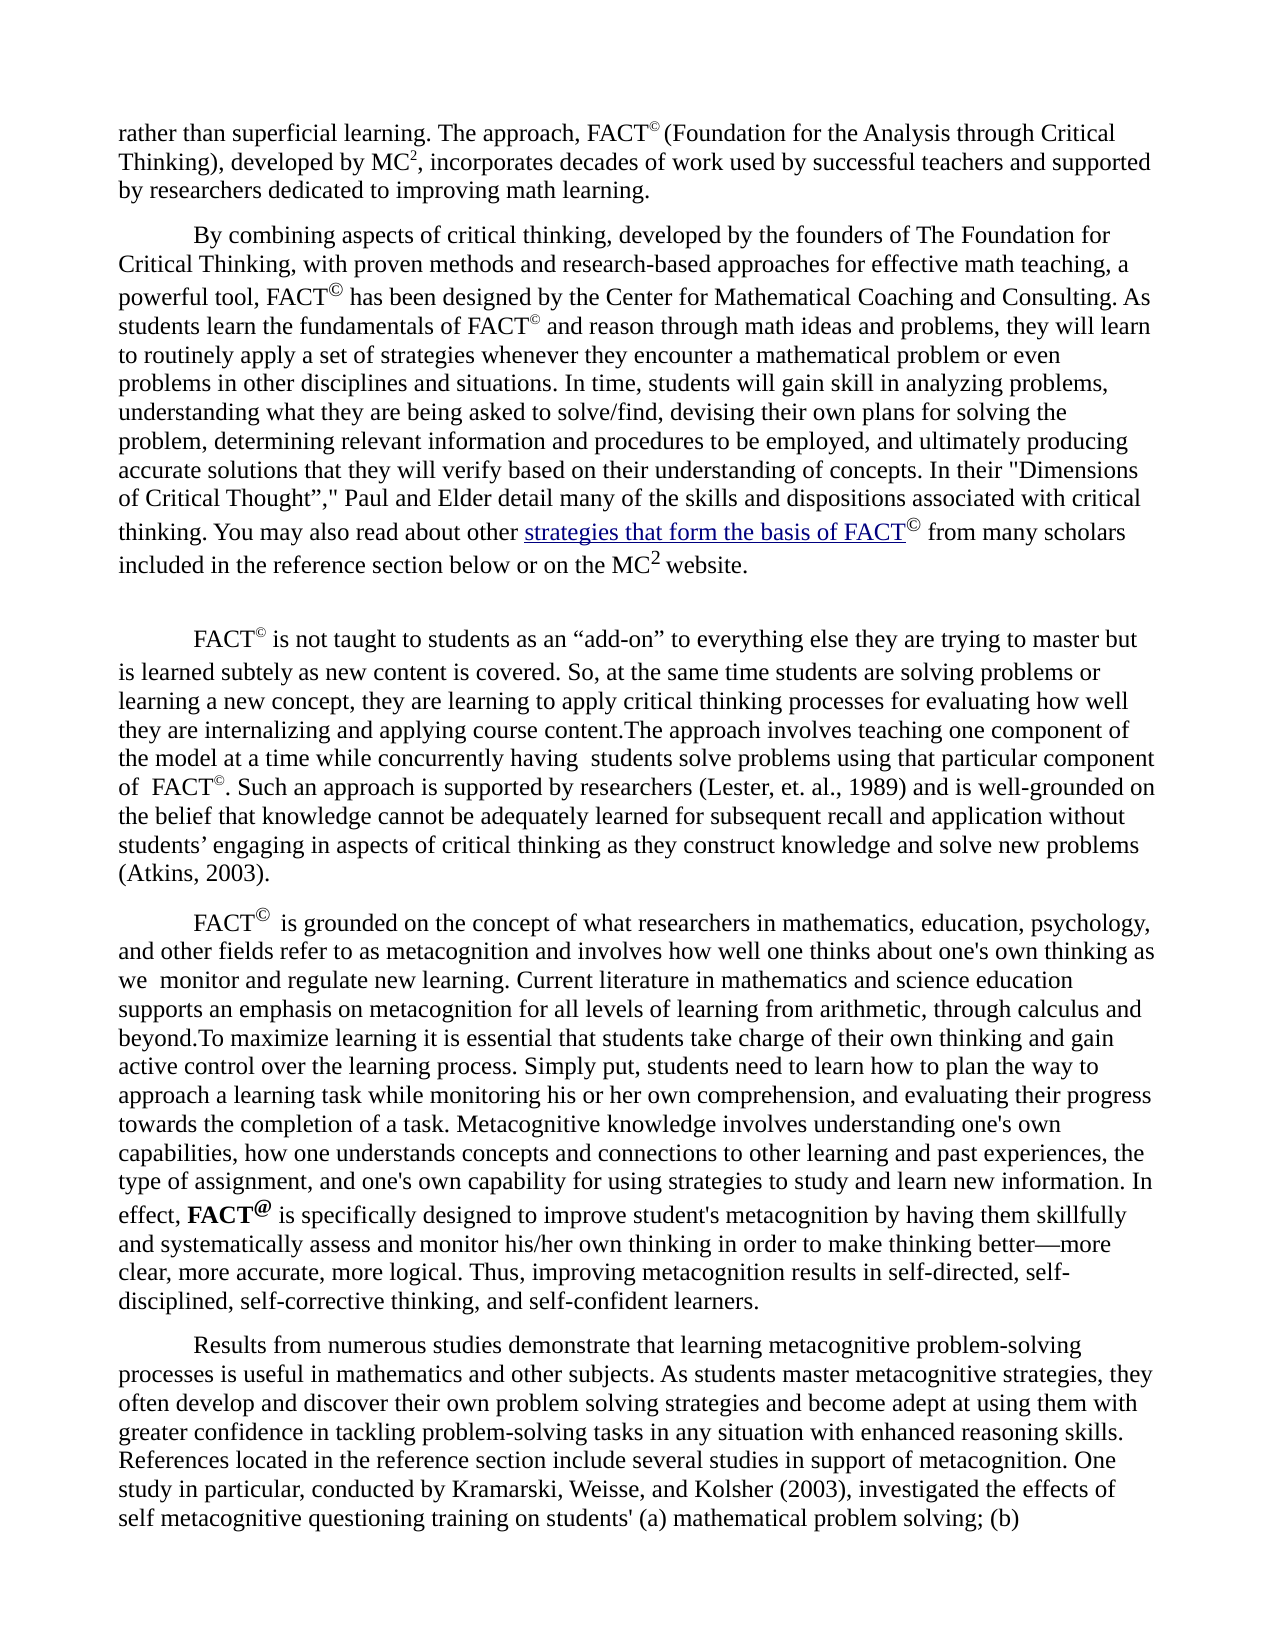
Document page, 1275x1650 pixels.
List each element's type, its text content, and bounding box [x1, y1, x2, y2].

text By combining aspects of critical thinking, developed by the founders of The Foundation for Critical Thinking, with proven methods and research-based approaches for effective math teaching, a powerful tool, FACT© has been designed by the Center for Mathematical Coaching and Consulting. As students learn the fundamentals of FACT© and reason through math ideas and problems, they will learn to routinely apply a set of strategies whenever they encounter a mathematical problem or even problems in other disciplines and situations. In time, students will gain skill in analyzing problems, understanding what they are being asked to solve/find, devising their own plans for solving the problem, determining relevant information and procedures to be employed, and ultimately producing accurate solutions that they will verify based on their understanding of concepts. In their "Dimensions of Critical Thought”," Paul and Elder detail many of the skills and dispositions associated with critical thinking. You may also read about other strategies that form the basis of FACT© from many scholars included in the reference section below or on the MC2 website. [118, 220, 1157, 579]
text rather than superficial learning. The approach, FACT© (Foundation for the Analysis through Critical Thinking), developed by MC2, incorporates decades of work used by successful teachers and supported by researchers dedicated to improving math learning. [118, 118, 1157, 204]
text FACT© is grounded on the concept of what researchers in mathematics, education, psychology, and other fields refer to as metacognition and involves how well one thinks about one's own thinking as we monitor and regulate new learning. Current literature in mathematics and science education supports an emphasis on metacognition for all levels of learning from arithmetic, through calculus and beyond.To maximize learning it is essential that students take charge of their own thinking and gain active control over the learning process. Simply put, students need to learn how to plan the way to approach a learning task while monitoring his or her own comprehension, and evaluating their progress towards the completion of a task. Metacognitive knowledge involves understanding one's own capabilities, how one understands concepts and connections to other learning and past experiences, the type of assignment, and one's own capability for using strategies to study and learn new information. In effect, FACT@ is specifically designed to improve student's metacognition by having them skillfully and systematically assess and monitor his/her own thinking in order to make thinking better—more clear, more accurate, more logical. Thus, improving metacognition results in self-directed, self-disciplined, self-corrective thinking, and self-confident learners. [118, 903, 1157, 1315]
text Results from numerous studies demonstrate that learning metacognitive problem-solving processes is useful in mathematics and other subjects. As students master metacognitive strategies, they often develop and discover their own problem solving strategies and become adept at using them with greater confidence in tackling problem-solving tasks in any situation with enhanced reasoning skills. References located in the reference section include several studies in support of metacognition. One study in particular, conducted by Kramarski, Weisse, and Kolsher (2003), investigated the effects of self metacognitive questioning training on students' (a) mathematical problem solving; (b) [118, 1331, 1157, 1532]
text FACT© is not taught to students as an “add-on” to everything else they are trying to master but is learned subtely as new content is covered. So, at the same time students are solving problems or learning a new concept, they are learning to apply critical thinking processes for evaluating how well they are internalizing and applying course content.The approach involves teaching one component of the model at a time while concurrently having students solve problems using that particular component of FACT©. Such an approach is supported by researchers (Lester, et. al., 1989) and is well-grounded on the belief that knowledge cannot be adequately learned for subsequent recall and application without students’ engaging in aspects of critical thinking as they construct knowledge and solve new problems (Atkins, 2003). [118, 624, 1157, 887]
